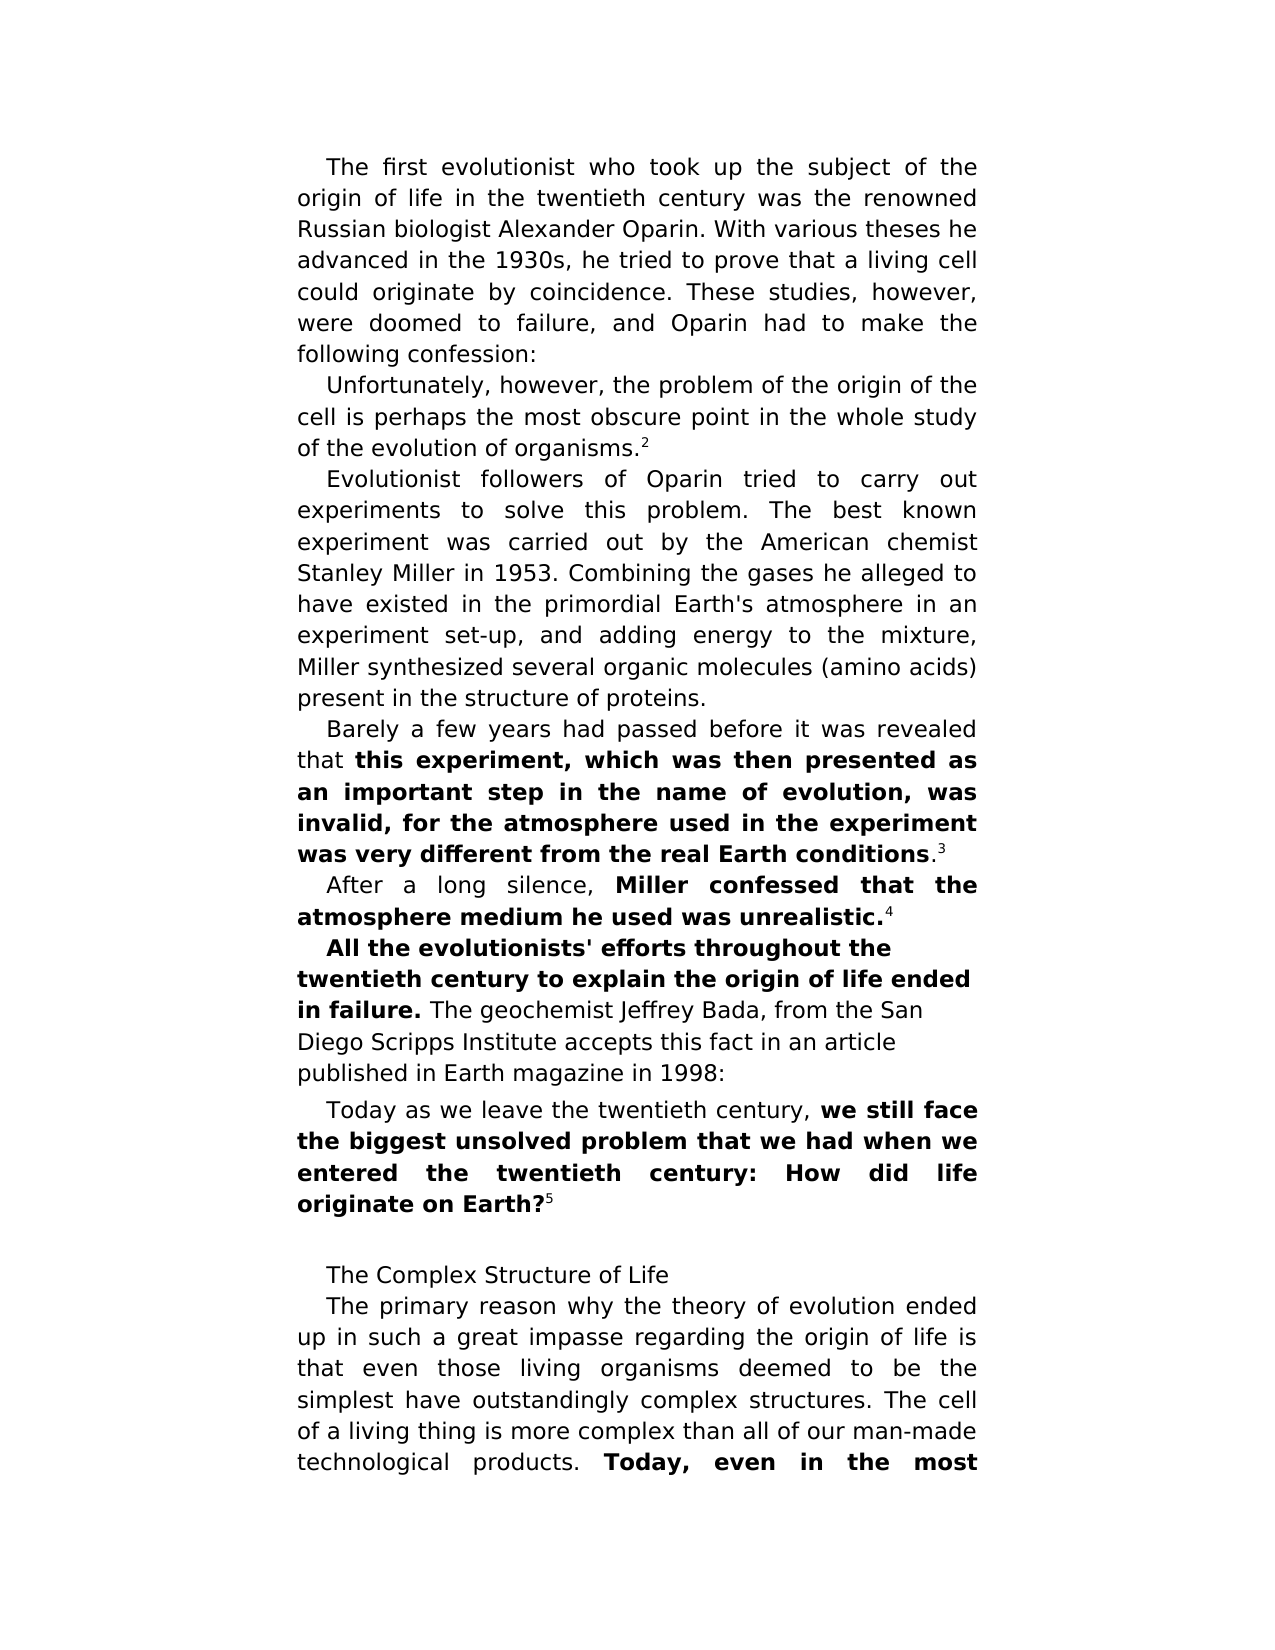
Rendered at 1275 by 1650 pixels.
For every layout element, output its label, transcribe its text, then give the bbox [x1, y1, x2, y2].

text All the evolutionists' efforts throughout the twentieth century to explain the origin of life ended in failure. The geochemist Jeffrey Bada, from the San Diego Scripps Institute accepts this fact in an article published in Earth magazine in 1998: [297, 931, 978, 1087]
text The first evolutionist who took up the subject of the origin of life in the twentieth century was the renowned Russian biologist Alexander Oparin. With various theses he advanced in the 1930s, he tried to prove that a living cell could originate by coincidence. These studies, however, were doomed to failure, and Oparin had to make the following confession: [297, 150, 978, 369]
text Today as we leave the twentieth century, we still face the biggest unsolved problem that we had when we entered the twentieth century: How did life originate on Earth?5 [297, 1093, 978, 1218]
text Evolutionist followers of Oparin tried to carry out experiments to solve this problem. The best known experiment was carried out by the American chemist Stanley Miller in 1953. Combining the gases he alleged to have existed in the primordial Earth's atmosphere in an experiment set-up, and adding energy to the mixture, Miller synthesized several organic molecules (amino acids) present in the structure of proteins. [297, 462, 978, 712]
text Barely a few years had passed before it was revealed that this experiment, which was then presented as an important step in the name of evolution, was invalid, for the atmosphere used in the experiment was very different from the real Earth conditions.3 [297, 712, 978, 869]
text The primary reason why the theory of evolution ended up in such a great impasse regarding the origin of life is that even those living organisms deemed to be the simplest have outstandingly complex structures. The cell of a living thing is more complex than all of our man-made technological products. Today, even in the most [297, 1289, 978, 1477]
text Unfortunately, however, the problem of the origin of the cell is perhaps the most obscure point in the whole study of the evolution of organisms.2 [297, 369, 978, 462]
text After a long silence, Miller confessed that the atmosphere medium he used was unrealistic.4 [297, 869, 978, 931]
text The Complex Structure of Life [297, 1258, 978, 1289]
